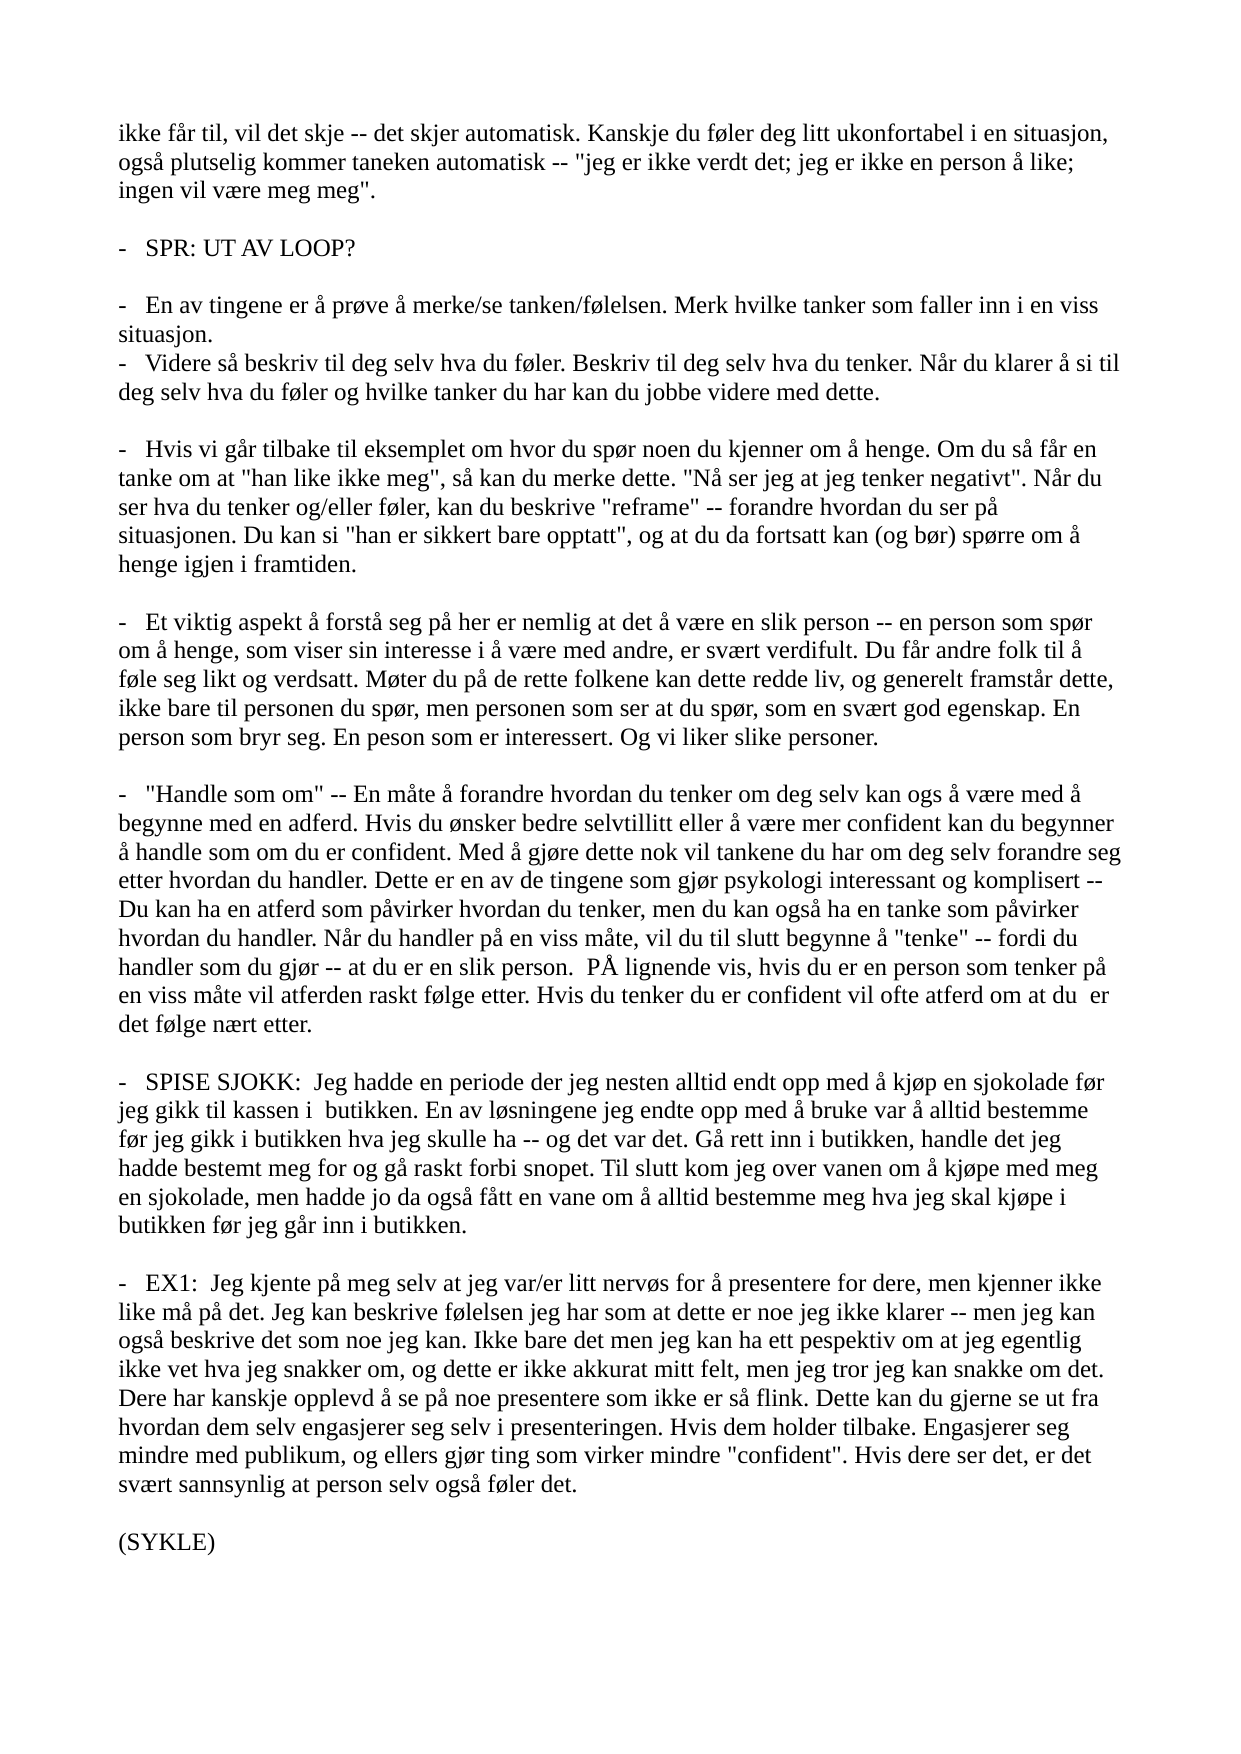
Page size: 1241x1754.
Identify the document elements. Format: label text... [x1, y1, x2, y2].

text - En av tingene er å prøve å merke/se tanken/følelsen. Merk hvilke tanker som faller inn i en viss situasjon. [118, 291, 1122, 348]
text - Hvis vi går tilbake til eksemplet om hvor du spør noen du kjenner om å henge. Om du så får en tanke om at "han like ikke meg", så kan du merke dette. "Nå ser jeg at jeg tenker negativt". Når du ser hva du tenker og/eller føler, kan du beskrive "reframe" -- forandre hvordan du ser på situasjonen. Du kan si "han er sikkert bare opptatt", og at du da fortsatt kan (og bør) spørre om å henge igjen i framtiden. [118, 434, 1122, 578]
text - "Handle som om" -- En måte å forandre hvordan du tenker om deg selv kan ogs å være med å begynne med en adferd. Hvis du ønsker bedre selvtillitt eller å være mer confident kan du begynner å handle som om du er confident. Med å gjøre dette nok vil tankene du har om deg selv forandre seg etter hvordan du handler. Dette er en av de tingene som gjør psykologi interessant og komplisert -- Du kan ha en atferd som påvirker hvordan du tenker, men du kan også ha en tanke som påvirker hvordan du handler. Når du handler på en viss måte, vil du til slutt begynne å "tenke" -- fordi du handler som du gjør -- at du er en slik person. PÅ lignende vis, hvis du er en person som tenker på en viss måte vil atferden raskt følge etter. Hvis du tenker du er confident vil ofte atferd om at du er det følge nært etter. [118, 779, 1122, 1038]
text - SPISE SJOKK: Jeg hadde en periode der jeg nesten alltid endt opp med å kjøp en sjokolade før jeg gikk til kassen i butikken. En av løsningene jeg endte opp med å bruke var å alltid bestemme før jeg gikk i butikken hva jeg skulle ha -- og det var det. Gå rett inn i butikken, handle det jeg hadde bestemt meg for og gå raskt forbi snopet. Til slutt kom jeg over vanen om å kjøpe med meg en sjokolade, men hadde jo da også fått en vane om å alltid bestemme meg hva jeg skal kjøpe i butikken før jeg går inn i butikken. [118, 1067, 1122, 1239]
text - SPR: UT AV LOOP? [118, 233, 1122, 262]
text ikke får til, vil det skje -- det skjer automatisk. Kanskje du føler deg litt ukonfortabel i en situasjon, også plutselig kommer taneken automatisk -- "jeg er ikke verdt det; jeg er ikke en person å like; ingen vil være meg meg". [118, 118, 1122, 204]
text - EX1: Jeg kjente på meg selv at jeg var/er litt nervøs for å presentere for dere, men kjenner ikke like må på det. Jeg kan beskrive følelsen jeg har som at dette er noe jeg ikke klarer -- men jeg kan også beskrive det som noe jeg kan. Ikke bare det men jeg kan ha ett pespektiv om at jeg egentlig ikke vet hva jeg snakker om, og dette er ikke akkurat mitt felt, men jeg tror jeg kan snakke om det. Dere har kanskje opplevd å se på noe presentere som ikke er så flink. Dette kan du gjerne se ut fra hvordan dem selv engasjerer seg selv i presenteringen. Hvis dem holder tilbake. Engasjerer seg mindre med publikum, og ellers gjør ting som virker mindre "confident". Hvis dere ser det, er det svært sannsynlig at person selv også føler det. [118, 1268, 1122, 1498]
text - Videre så beskriv til deg selv hva du føler. Beskriv til deg selv hva du tenker. Når du klarer å si til deg selv hva du føler og hvilke tanker du har kan du jobbe videre med dette. [118, 348, 1122, 406]
text (SYKLE) [118, 1527, 1122, 1556]
text - Et viktig aspekt å forstå seg på her er nemlig at det å være en slik person -- en person som spør om å henge, som viser sin interesse i å være med andre, er svært verdifult. Du får andre folk til å føle seg likt og verdsatt. Møter du på de rette folkene kan dette redde liv, og generelt framstår dette, ikke bare til personen du spør, men personen som ser at du spør, som en svært god egenskap. En person som bryr seg. En peson som er interessert. Og vi liker slike personer. [118, 607, 1122, 751]
